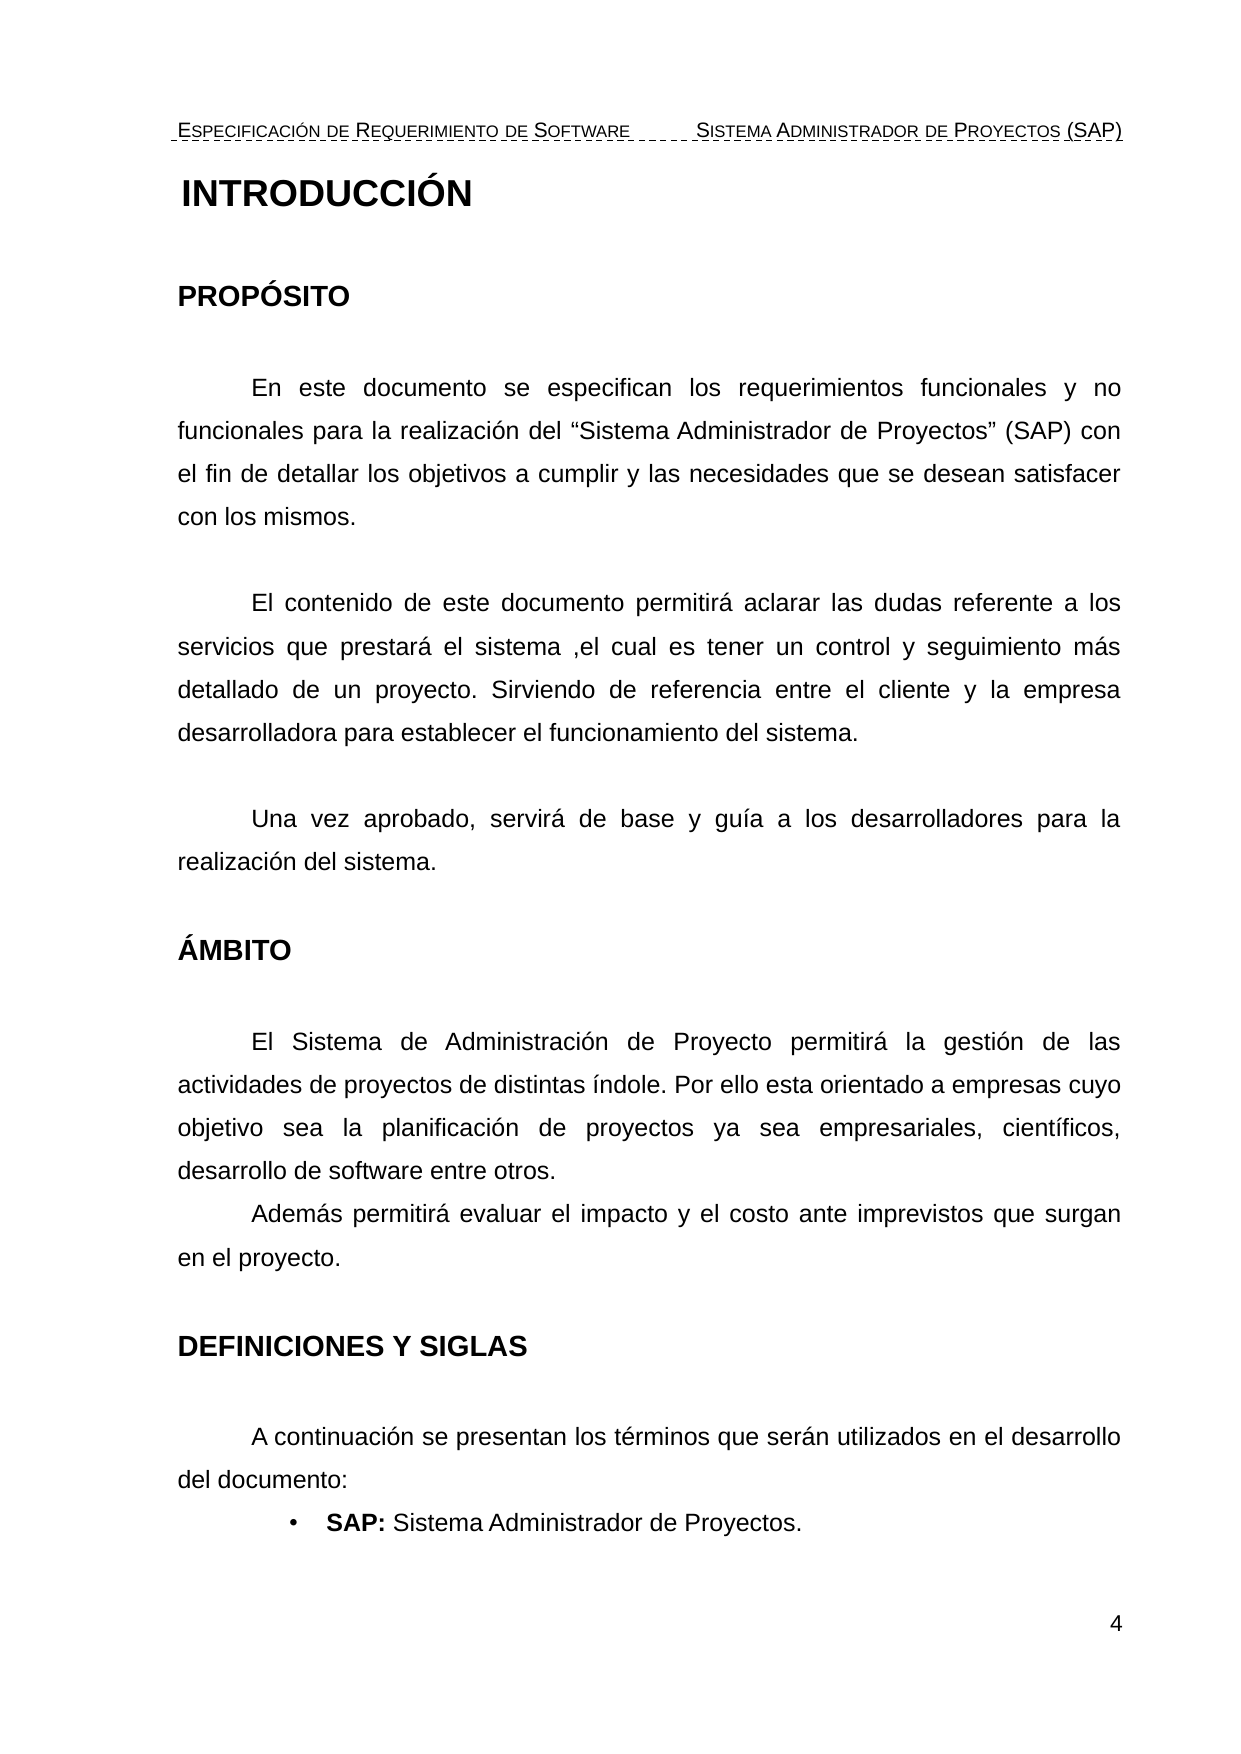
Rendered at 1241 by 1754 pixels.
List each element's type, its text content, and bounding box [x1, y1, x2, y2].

text PROPÓSITO [177, 279, 1122, 313]
text Una vez aprobado, servirá de base y guía a los desarrolladores para la realización del sistema. [177, 804, 1122, 876]
text El contenido de este documento permitirá aclarar las dudas referente a los servicios que prestará el sistema ,el cual es tener un control y seguimiento más detallado de un proyecto. Sirviendo de referencia entre el cliente y la empresa desarrolladora para establecer el funcionamiento del sistema. [177, 588, 1122, 747]
list INTRODUCCIÓN [181, 172, 1122, 215]
text A continuación se presentan los términos que serán utilizados en el desarrollo del documento: [177, 1422, 1122, 1494]
text ÁMBITO [177, 933, 1122, 967]
text El Sistema de Administración de Proyecto permitirá la gestión de las actividades de proyectos de distintas índole. Por ello esta orientado a empresas cuyo objetivo sea la planificación de proyectos ya sea empresariales, científicos, desarrollo de software entre otros. [177, 1027, 1122, 1185]
text En este documento se especifican los requerimientos funcionales y no funcionales para la realización del “Sistema Administrador de Proyectos” (SAP) con el fin de detallar los objetivos a cumplir y las necesidades que se desean satisfacer con los mismos. [177, 373, 1122, 531]
text Además permitirá evaluar el impacto y el costo ante imprevistos que surgan en el proyecto. [177, 1199, 1122, 1271]
text DEFINICIONES Y SIGLAS [177, 1329, 1122, 1362]
list SAP: Sistema Administrador de Proyectos. [289, 1508, 1122, 1537]
